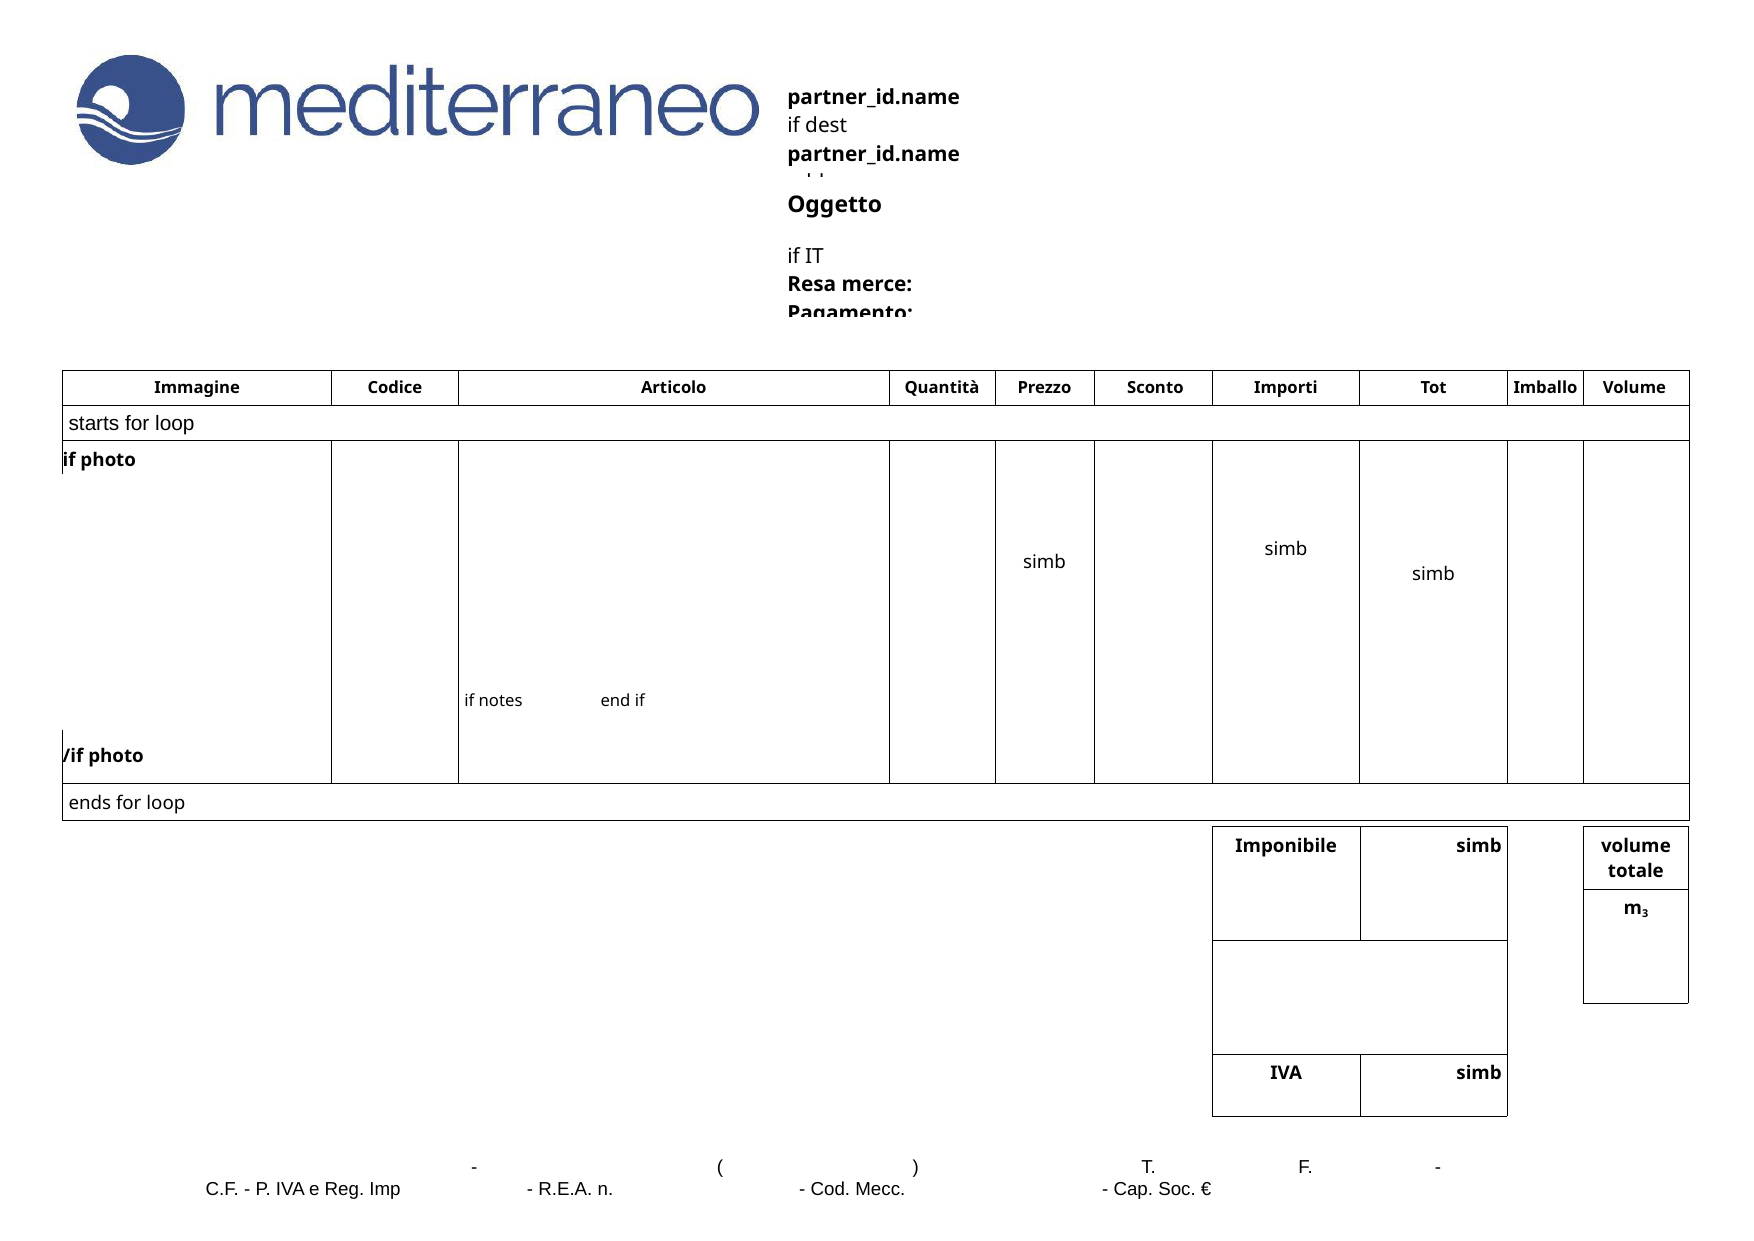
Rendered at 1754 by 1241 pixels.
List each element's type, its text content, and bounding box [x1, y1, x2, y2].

table_header Tot [1360, 371, 1507, 404]
table_header Importi [1213, 371, 1359, 404]
table_cell ends for loop [63, 784, 1689, 820]
table_header volume totale [1584, 827, 1688, 889]
table_cell <"%d"%(item.product_uom_qty)> [890, 441, 995, 783]
table_cell [63, 821, 1212, 1122]
table_header Immagine [63, 371, 331, 404]
table_header Articolo [459, 371, 889, 404]
table_cell [1583, 1002, 1689, 1122]
table_cell simb <formatLang(item.currency_price_subtotal)> [1360, 441, 1507, 783]
table_cell [1583, 821, 1689, 826]
table_cell simb <formatLang(item.currency_price_unit)> [996, 441, 1094, 783]
table_cell if photo /if photo [63, 441, 331, 783]
table_cell [1212, 1117, 1507, 1122]
table_header Volume [1584, 371, 1689, 404]
table_cell simb <formatLang(o.currency_amount_tax)> [1361, 1055, 1507, 1116]
table_header Sconto [1095, 371, 1212, 404]
table_header Quantità [890, 371, 995, 404]
table_cell [1212, 821, 1507, 826]
table_cell simb <formatLang(item.currency_price_subtotal / item.product_uom_qty)> [1213, 441, 1359, 783]
table_cell starts for loop [63, 406, 1689, 440]
table_header Imballo [1508, 371, 1583, 404]
table_cell <item.multi_discount_rates if item.multi_discount_rates else ("Netto" if getLang() == 'it_IT' else "Net")> [1095, 441, 1212, 783]
table_cell <"%2.3f" % (item.product_uom_qty *item.product_id.pack_l * item.product_id.pack_h * item.product_id.pack_p / 1000000.0)> [1584, 441, 1689, 783]
table_cell <int(item.product_packaging.qty) if item.product_packaging else item.product_id.q_x_pack> [1508, 441, 1583, 783]
table_cell m3 <get_total_volume(o.order_line)> [1584, 890, 1688, 1002]
table_header Prezzo [996, 371, 1094, 404]
table_header Imponibile [1213, 827, 1360, 940]
table_cell <if test="o.partner_id and o.partner_id.country_id and o.partner_id.country_id.code == 'IT'"> [1213, 941, 1507, 1053]
table_header Codice [332, 371, 458, 404]
table_cell <item.product_id.code> [332, 441, 458, 783]
picture [68, 50, 764, 170]
table_cell [1507, 821, 1583, 1122]
table_cell <item.name if item.use_text_description else item.product_id.name><set_counter("volume", get_counter("volume") + item.product_id.volume * item.product_uom_qty / (int(item.product_packaging.qty) if item.product_packaging else item.product_id.q_x_pack))> if notes<item.note>end if [459, 441, 889, 783]
table_cell IVA [1213, 1055, 1360, 1116]
table_header simb <formatLang(o.currency_amount_untaxed)> [1361, 827, 1507, 940]
